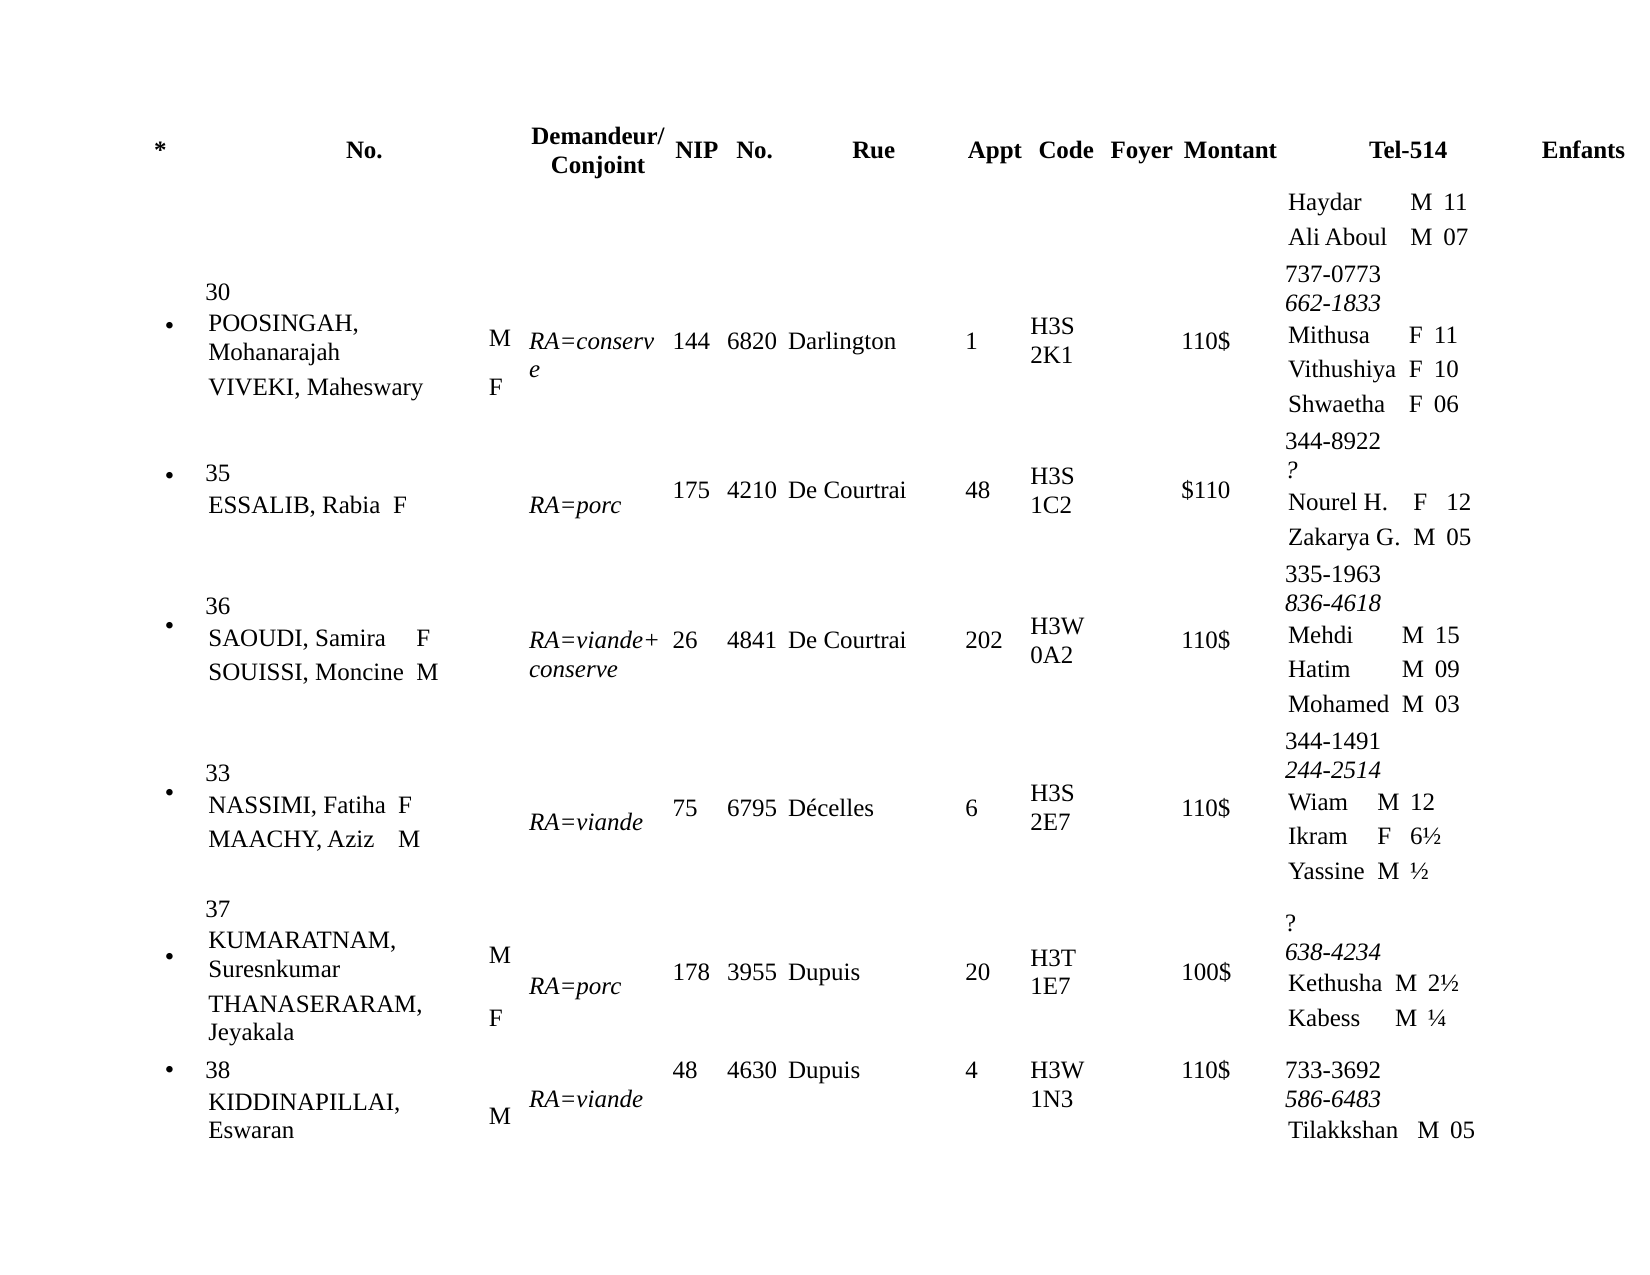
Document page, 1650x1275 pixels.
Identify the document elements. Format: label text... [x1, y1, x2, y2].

table_cell Ikram [1285, 819, 1374, 853]
table_cell 38 [202, 1052, 526, 1150]
table_cell [1282, 181, 1534, 257]
table_cell 07 [1440, 219, 1481, 253]
table_cell 178 [670, 891, 724, 1052]
table_cell 175 [670, 424, 724, 556]
table_cell Darlington [785, 257, 962, 424]
table_cell 33 [202, 724, 526, 891]
table_cell M [1399, 686, 1432, 721]
table_cell [1534, 424, 1633, 556]
table_cell [118, 891, 202, 1052]
table_header Mehdi [1285, 617, 1399, 651]
table_cell 144 [670, 257, 724, 424]
table_header F [395, 787, 432, 821]
table_cell Haydar [1285, 184, 1407, 219]
table_cell [118, 181, 202, 257]
table_cell Kabess [1285, 1000, 1392, 1035]
table_cell [1534, 257, 1633, 424]
table_cell 4630 [724, 1052, 785, 1150]
table_cell [1178, 181, 1282, 257]
table_cell F [486, 369, 523, 403]
table_cell H3S 2E7 [1027, 724, 1105, 891]
table_cell 110$ [1178, 1052, 1282, 1150]
table_cell Mohamed [1285, 686, 1399, 721]
table_header KUMARATNAM, Suresnkumar [205, 923, 486, 986]
table_header * [118, 118, 202, 181]
table_cell 733-3692 586-6483 [1282, 1052, 1534, 1150]
table_cell 344-1491 244-2514 [1282, 724, 1534, 891]
table_cell M [1374, 853, 1407, 888]
table_cell VIVEKI, Maheswary [205, 369, 486, 403]
table_cell [724, 181, 785, 257]
table_cell THANASERARAM, Jeyakala [205, 986, 486, 1049]
table_header Tel-514 [1282, 118, 1534, 181]
table_header Mithusa [1285, 317, 1406, 352]
table_header ESSALIB, Rabia [205, 487, 390, 522]
table_cell 75 [670, 724, 724, 891]
table_header F [1406, 317, 1431, 352]
table_cell [1105, 257, 1178, 424]
table_cell [1105, 891, 1178, 1052]
table_header Tilakkshan [1285, 1113, 1414, 1147]
table_header Nourel H. [1285, 484, 1410, 519]
table_cell 344-8922 ? [1282, 424, 1534, 556]
table_cell 202 [962, 556, 1027, 723]
table_cell Décelles [785, 724, 962, 891]
table_header Code [1027, 118, 1105, 181]
table_cell 6820 [724, 257, 785, 424]
table_cell 335-1963 836-4618 [1282, 556, 1534, 723]
table_cell 6795 [724, 724, 785, 891]
table_cell 110$ [1178, 257, 1282, 424]
table_cell F [1406, 352, 1431, 386]
table_cell ¼ [1425, 1000, 1472, 1035]
table_cell Ali Aboul [1285, 219, 1407, 253]
table_cell 05 [1443, 519, 1484, 553]
table_cell [785, 181, 962, 257]
table_cell Dupuis [785, 1052, 962, 1150]
table_cell 4210 [724, 424, 785, 556]
table_cell RA=porc [526, 424, 669, 556]
table_cell Hatim [1285, 651, 1399, 686]
table_header Enfants [1534, 118, 1633, 181]
table_cell [1105, 724, 1178, 891]
table_cell H3S 2K1 [1027, 257, 1105, 424]
table_cell 20 [962, 891, 1027, 1052]
table_cell [1534, 556, 1633, 723]
table_cell [1105, 181, 1178, 257]
table_header Demandeur/Conjoint [526, 118, 669, 181]
table_cell ½ [1407, 853, 1454, 888]
table_cell [1534, 1052, 1633, 1150]
table_header SAOUDI, Samira [205, 620, 413, 654]
table_cell 37 [202, 891, 526, 1052]
table_cell 26 [670, 556, 724, 723]
table_header Rue [785, 118, 962, 181]
table_header NASSIMI, Fatiha [205, 787, 395, 821]
table_cell RA=porc [526, 891, 669, 1052]
table_cell 48 [670, 1052, 724, 1150]
table_cell 100$ [1178, 891, 1282, 1052]
table_header 05 [1447, 1113, 1488, 1147]
table_header F [390, 487, 420, 522]
table_cell 737-0773 662-1833 [1282, 257, 1534, 424]
table_cell [1534, 181, 1633, 257]
table_header M [1414, 1113, 1447, 1147]
table_cell [1105, 556, 1178, 723]
table_cell M [1410, 519, 1443, 553]
table_header Wiam [1285, 784, 1374, 818]
table_cell F [486, 986, 523, 1049]
table_cell 110$ [1178, 556, 1282, 723]
table_header Kethusha [1285, 966, 1392, 1000]
table_cell [202, 181, 526, 257]
table_cell RA=viande [526, 1052, 669, 1150]
table_cell Vithushiya [1285, 352, 1406, 386]
table_cell [1534, 724, 1633, 891]
table_header 15 [1432, 617, 1472, 651]
table_cell $110 [1178, 424, 1282, 556]
table_header Appt [962, 118, 1027, 181]
table_cell RA=conserve [526, 257, 669, 424]
table_header 11 [1431, 317, 1471, 352]
table_cell [118, 257, 202, 424]
table_cell Dupuis [785, 891, 962, 1052]
table_cell Yassine [1285, 853, 1374, 888]
table_cell 09 [1432, 651, 1472, 686]
table_cell 36 [202, 556, 526, 723]
table_cell [1105, 1052, 1178, 1150]
table_cell M [1407, 184, 1440, 219]
table_cell F [1406, 386, 1431, 421]
table_header M [486, 306, 523, 369]
table_header M [1374, 784, 1407, 818]
table_header F [1410, 484, 1443, 519]
table_header No. [724, 118, 785, 181]
table_cell MAACHY, Aziz [205, 821, 395, 856]
table_cell 6 [962, 724, 1027, 891]
table_cell [118, 556, 202, 723]
table_header 12 [1407, 784, 1454, 818]
table_cell ? 638-4234 [1282, 891, 1534, 1052]
table_cell Zakarya G. [1285, 519, 1410, 553]
table_cell [118, 724, 202, 891]
table_cell H3W 1N3 [1027, 1052, 1105, 1150]
table_cell 3955 [724, 891, 785, 1052]
table_cell H3S 1C2 [1027, 424, 1105, 556]
table_header M [1392, 966, 1425, 1000]
table_cell M [1399, 651, 1432, 686]
table_cell Shwaetha [1285, 386, 1406, 421]
table_cell SOUISSI, Moncine [205, 654, 413, 689]
table_cell De Courtrai [785, 424, 962, 556]
table_cell M [413, 654, 451, 689]
table_cell 35 [202, 424, 526, 556]
table_cell RA=viande [526, 724, 669, 891]
table_cell 06 [1431, 386, 1471, 421]
table_cell 03 [1432, 686, 1472, 721]
table_cell [962, 181, 1027, 257]
table_cell 110$ [1178, 724, 1282, 891]
table_cell [670, 181, 724, 257]
table_cell M [395, 821, 432, 856]
table_header POOSINGAH, Mohanarajah [205, 306, 486, 369]
table_cell F [1374, 819, 1407, 853]
table_cell H3T 1E7 [1027, 891, 1105, 1052]
table_cell [526, 181, 669, 257]
table_cell [1534, 891, 1633, 1052]
table_cell 10 [1431, 352, 1471, 386]
table_cell 4841 [724, 556, 785, 723]
table_header M [486, 1084, 523, 1147]
table_cell [1105, 424, 1178, 556]
table_cell 30 [202, 257, 526, 424]
table_header Foyer [1105, 118, 1178, 181]
table_cell M [1392, 1000, 1425, 1035]
table_cell De Courtrai [785, 556, 962, 723]
table_header NIP [670, 118, 724, 181]
table_header No. [202, 118, 526, 181]
table_cell 11 [1440, 184, 1481, 219]
table_cell [118, 1052, 202, 1150]
table_header Montant [1178, 118, 1282, 181]
table_cell 4 [962, 1052, 1027, 1150]
table_cell 6½ [1407, 819, 1454, 853]
table_cell [118, 424, 202, 556]
table_header KIDDINAPILLAI, Eswaran [205, 1084, 486, 1147]
table_header 12 [1443, 484, 1484, 519]
table_cell H3W 0A2 [1027, 556, 1105, 723]
table_cell RA=viande+conserve [526, 556, 669, 723]
table_header 2½ [1425, 966, 1472, 1000]
table_header M [486, 923, 523, 986]
table_cell M [1407, 219, 1440, 253]
table_header F [413, 620, 451, 654]
table_cell 48 [962, 424, 1027, 556]
table_header M [1399, 617, 1432, 651]
table_cell 1 [962, 257, 1027, 424]
table_cell [1027, 181, 1105, 257]
